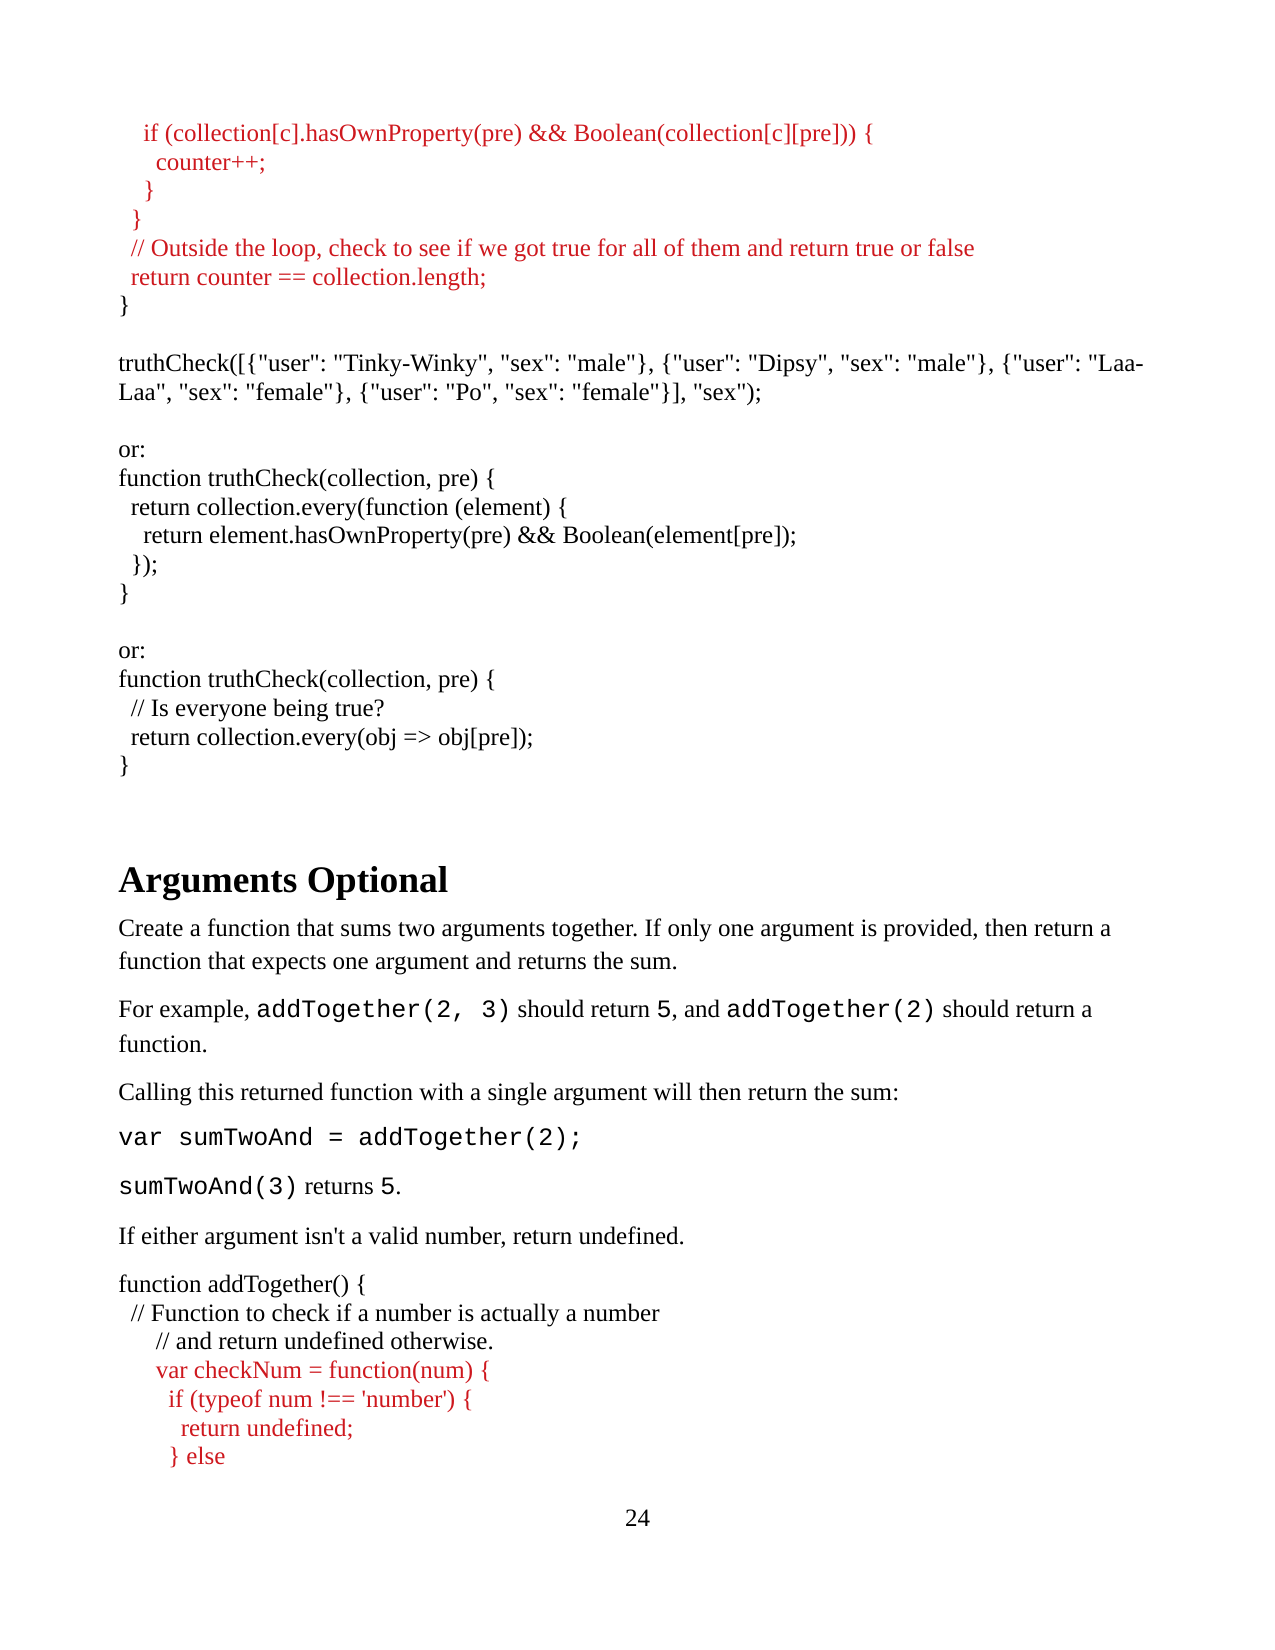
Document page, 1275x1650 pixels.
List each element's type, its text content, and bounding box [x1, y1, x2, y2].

text // and return undefined otherwise. [118, 1326, 1157, 1355]
subtitle Arguments Optional [118, 858, 1157, 901]
text Calling this returned function with a single argument will then return the sum: [118, 1077, 1157, 1105]
text function addTogether() { [118, 1269, 1157, 1298]
text function truthCheck(collection, pre) { [118, 664, 1157, 693]
text } [118, 176, 1157, 204]
text sumTwoAnd(3) returns 5. [118, 1171, 1157, 1202]
text truthCheck([{"user": "Tinky-Winky", "sex": "male"}, {"user": "Dipsy", "sex": "male"}, {"user": "Laa-Laa", "sex": "female"}, {"user": "Po", "sex": "female"}], "sex"); [118, 348, 1157, 406]
text return counter == collection.length; [118, 262, 1157, 291]
text } [118, 291, 1157, 319]
text counter++; [118, 147, 1157, 176]
text Create a function that sums two arguments together. If only one argument is provided, then return a function that expects one argument and returns the sum. [118, 913, 1157, 975]
text return undefined; [118, 1413, 1157, 1441]
text or: [118, 636, 1157, 664]
text if (collection[c].hasOwnProperty(pre) && Boolean(collection[c][pre])) { [118, 118, 1157, 147]
text // Outside the loop, check to see if we got true for all of them and return true or false [118, 233, 1157, 262]
text var sumTwoAnd = addTogether(2); [118, 1124, 1157, 1153]
text } [118, 751, 1157, 779]
text } [118, 578, 1157, 607]
text return collection.every(obj => obj[pre]); [118, 722, 1157, 751]
text // Is everyone being true? [118, 693, 1157, 722]
text return element.hasOwnProperty(pre) && Boolean(element[pre]); [118, 521, 1157, 549]
text var checkNum = function(num) { [118, 1355, 1157, 1384]
text If either argument isn't a valid number, return undefined. [118, 1221, 1157, 1250]
text } else [118, 1441, 1157, 1470]
text } [118, 204, 1157, 233]
text function truthCheck(collection, pre) { [118, 463, 1157, 492]
text or: [118, 434, 1157, 463]
text // Function to check if a number is actually a number [118, 1298, 1157, 1326]
text return collection.every(function (element) { [118, 492, 1157, 521]
text }); [118, 549, 1157, 578]
text if (typeof num !== 'number') { [118, 1384, 1157, 1413]
text For example, addTogether(2, 3) should return 5, and addTogether(2) should return a function. [118, 994, 1157, 1058]
